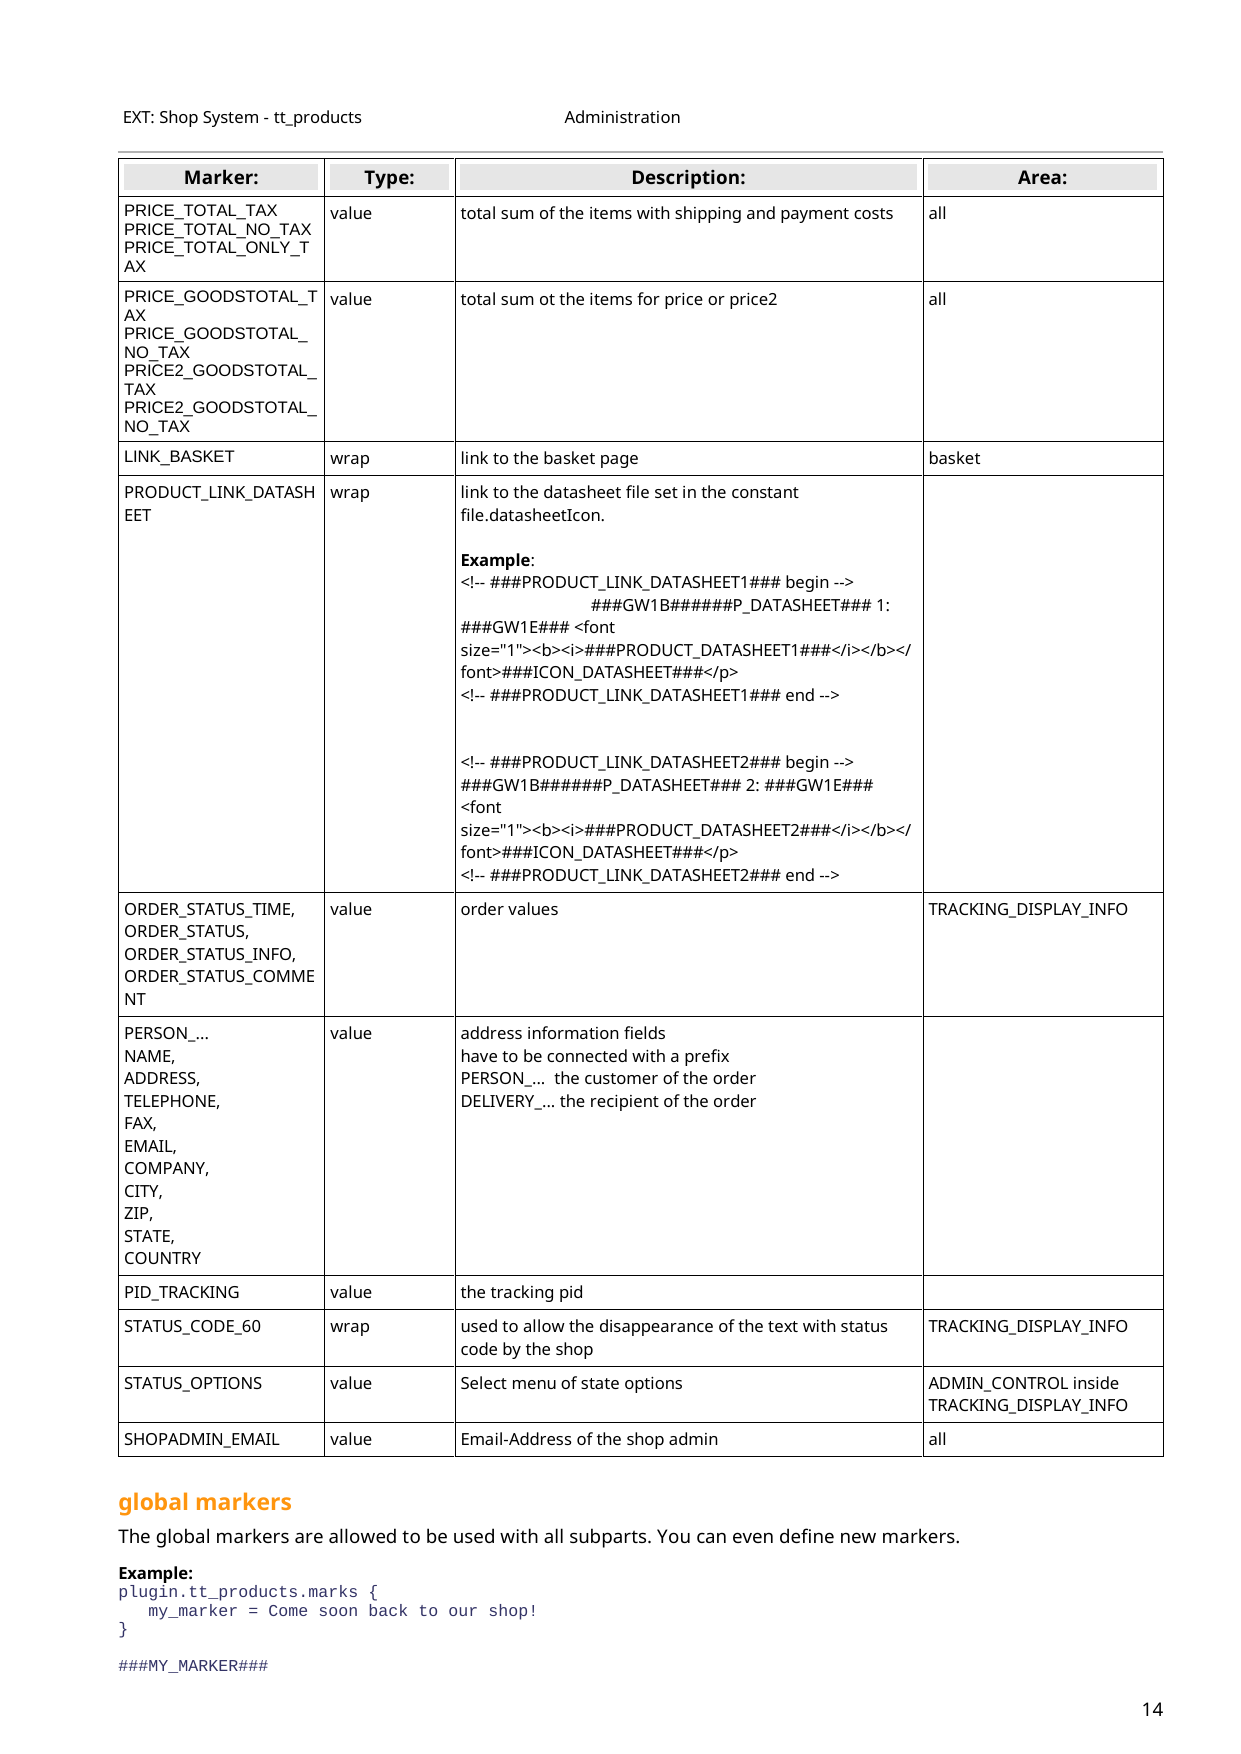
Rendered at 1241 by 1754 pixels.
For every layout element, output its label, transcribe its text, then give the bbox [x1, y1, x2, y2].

table_cell SHOPADMIN_EMAIL [119, 1423, 324, 1456]
text The global markers are allowed to be used with all subparts. You can even define new markers. [118, 1523, 1163, 1549]
table_cell wrap [325, 442, 454, 475]
table_cell used to allow the disappearance of the text with status code by the shop [456, 1310, 922, 1366]
subtitle global markers [118, 1486, 1163, 1517]
table_cell all [924, 1423, 1163, 1456]
table_cell link to the basket page [456, 442, 922, 475]
table_cell [924, 1017, 1163, 1275]
table_cell STATUS_CODE_60 [119, 1310, 324, 1366]
table_header Type: [325, 159, 454, 196]
table_cell value [325, 1017, 454, 1275]
table_cell ADMIN_CONTROL inside TRACKING_DISPLAY_INFO [924, 1367, 1163, 1422]
text my_marker = Come soon back to our shop! [118, 1603, 1163, 1621]
table_cell link to the datasheet file set in the constant file.datasheetIcon. Example: <!-- ###PRODUCT_LINK_DATASHEET1### begin --> ###GW1B######P_DATASHEET### 1: ###GW1E### <font size="1"><b><i>###PRODUCT_DATASHEET1###</i></b></font>###ICON_DATASHEET###</p> <!-- ###PRODUCT_LINK_DATASHEET1### end --> <!-- ###PRODUCT_LINK_DATASHEET2### begin --> ###GW1B######P_DATASHEET### 2: ###GW1E### <font size="1"><b><i>###PRODUCT_DATASHEET2###</i></b></font>###ICON_DATASHEET###</p> <!-- ###PRODUCT_LINK_DATASHEET2### end --> [456, 476, 922, 892]
table_header Description: [456, 159, 922, 196]
table_cell total sum ot the items for price or price2 [456, 282, 922, 441]
table_header Marker: [119, 159, 324, 196]
table_cell basket [924, 442, 1163, 475]
table_cell wrap [325, 476, 454, 892]
table_cell PID_TRACKING [119, 1276, 324, 1309]
table_cell value [325, 1423, 454, 1456]
table_cell Select menu of state options [456, 1367, 922, 1422]
table_cell the tracking pid [456, 1276, 922, 1309]
table_cell order values [456, 893, 922, 1016]
table_cell Email-Address of the shop admin [456, 1423, 922, 1456]
table_cell wrap [325, 1310, 454, 1366]
text } [118, 1621, 1163, 1640]
table_cell TRACKING_DISPLAY_INFO [924, 1310, 1163, 1366]
table_cell LINK_BASKET [119, 442, 324, 475]
table_cell address information fields have to be connected with a prefix PERSON_... the customer of the order DELIVERY_... the recipient of the order [456, 1017, 922, 1275]
table_cell total sum of the items with shipping and payment costs [456, 197, 922, 281]
table_cell value [325, 1367, 454, 1422]
table_cell PRICE_TOTAL_TAX PRICE_TOTAL_NO_TAX PRICE_TOTAL_ONLY_TAX [119, 197, 324, 281]
table_header Area: [924, 159, 1163, 196]
table_cell value [325, 1276, 454, 1309]
table_cell ORDER_STATUS_TIME, ORDER_STATUS, ORDER_STATUS_INFO, ORDER_STATUS_COMMENT [119, 893, 324, 1016]
table_cell PRODUCT_LINK_DATASHEET [119, 476, 324, 892]
table_cell STATUS_OPTIONS [119, 1367, 324, 1422]
text ###MY_MARKER### [118, 1658, 1163, 1677]
table_cell TRACKING_DISPLAY_INFO [924, 893, 1163, 1016]
table_cell all [924, 282, 1163, 441]
table_cell [924, 476, 1163, 892]
table_cell all [924, 197, 1163, 281]
table_cell value [325, 197, 454, 281]
subtitle plugin.tt_products.marks { [118, 1584, 1163, 1603]
text Example: [118, 1562, 1163, 1584]
table_cell PERSON_... NAME, ADDRESS, TELEPHONE, FAX, EMAIL, COMPANY, CITY, ZIP, STATE, COUNTRY [119, 1017, 324, 1275]
table_cell value [325, 282, 454, 441]
table_cell PRICE_GOODSTOTAL_TAX PRICE_GOODSTOTAL_NO_TAX PRICE2_GOODSTOTAL_TAX PRICE2_GOODSTOTAL_NO_TAX [119, 282, 324, 441]
table_cell [924, 1276, 1163, 1309]
table_cell value [325, 893, 454, 1016]
